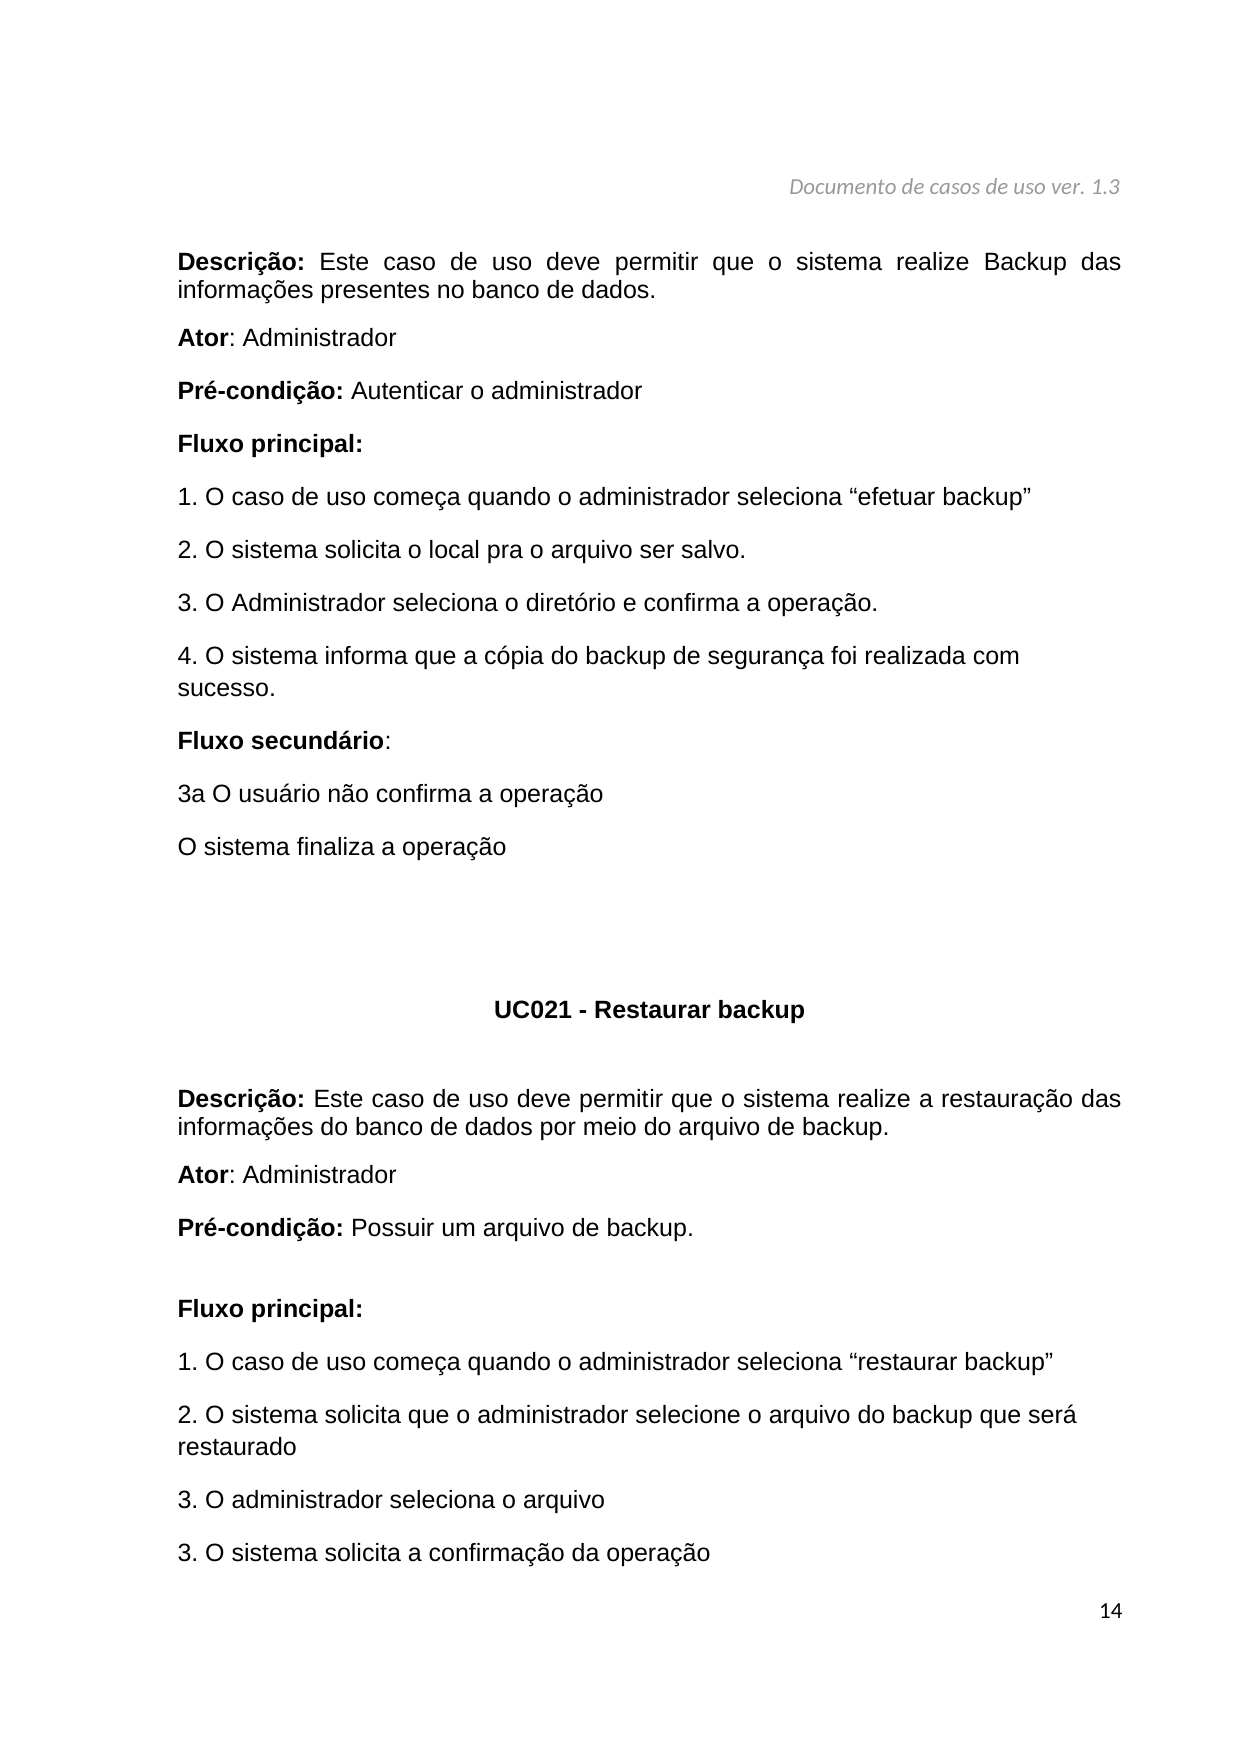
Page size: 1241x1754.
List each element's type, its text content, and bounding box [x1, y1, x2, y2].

text Descrição: Este caso de uso deve permitir que o sistema realize a restauração das informações do banco de dados por meio do arquivo de backup. [177, 1084, 1122, 1140]
text Descrição: Este caso de uso deve permitir que o sistema realize Backup das informações presentes no banco de dados. [177, 247, 1122, 303]
text 3. O Administrador seleciona o diretório e confirma a operação. [177, 589, 1122, 617]
text Pré-condição: Possuir um arquivo de backup. [177, 1214, 1122, 1242]
text UC021 - Restaurar backup [177, 995, 1122, 1023]
text 1. O caso de uso começa quando o administrador seleciona “efetuar backup” [177, 483, 1122, 511]
text Fluxo principal: [177, 1295, 1122, 1323]
text 3. O sistema solicita a confirmação da operação [177, 1539, 1122, 1567]
text 2. O sistema solicita que o administrador selecione o arquivo do backup que será restaurado [177, 1401, 1122, 1461]
text Pré-condição: Autenticar o administrador [177, 377, 1122, 405]
text 1. O caso de uso começa quando o administrador seleciona “restaurar backup” [177, 1348, 1122, 1376]
text 4. O sistema informa que a cópia do backup de segurança foi realizada com sucesso. [177, 642, 1122, 702]
text Fluxo principal: [177, 430, 1122, 458]
text O sistema finaliza a operação [177, 832, 1122, 860]
text 2. O sistema solicita o local pra o arquivo ser salvo. [177, 536, 1122, 564]
text Ator: Administrador [177, 1161, 1122, 1189]
text Ator: Administrador [177, 324, 1122, 352]
text 3a O usuário não confirma a operação [177, 779, 1122, 807]
text 3. O administrador seleciona o arquivo [177, 1486, 1122, 1514]
text Fluxo secundário: [177, 727, 1122, 754]
